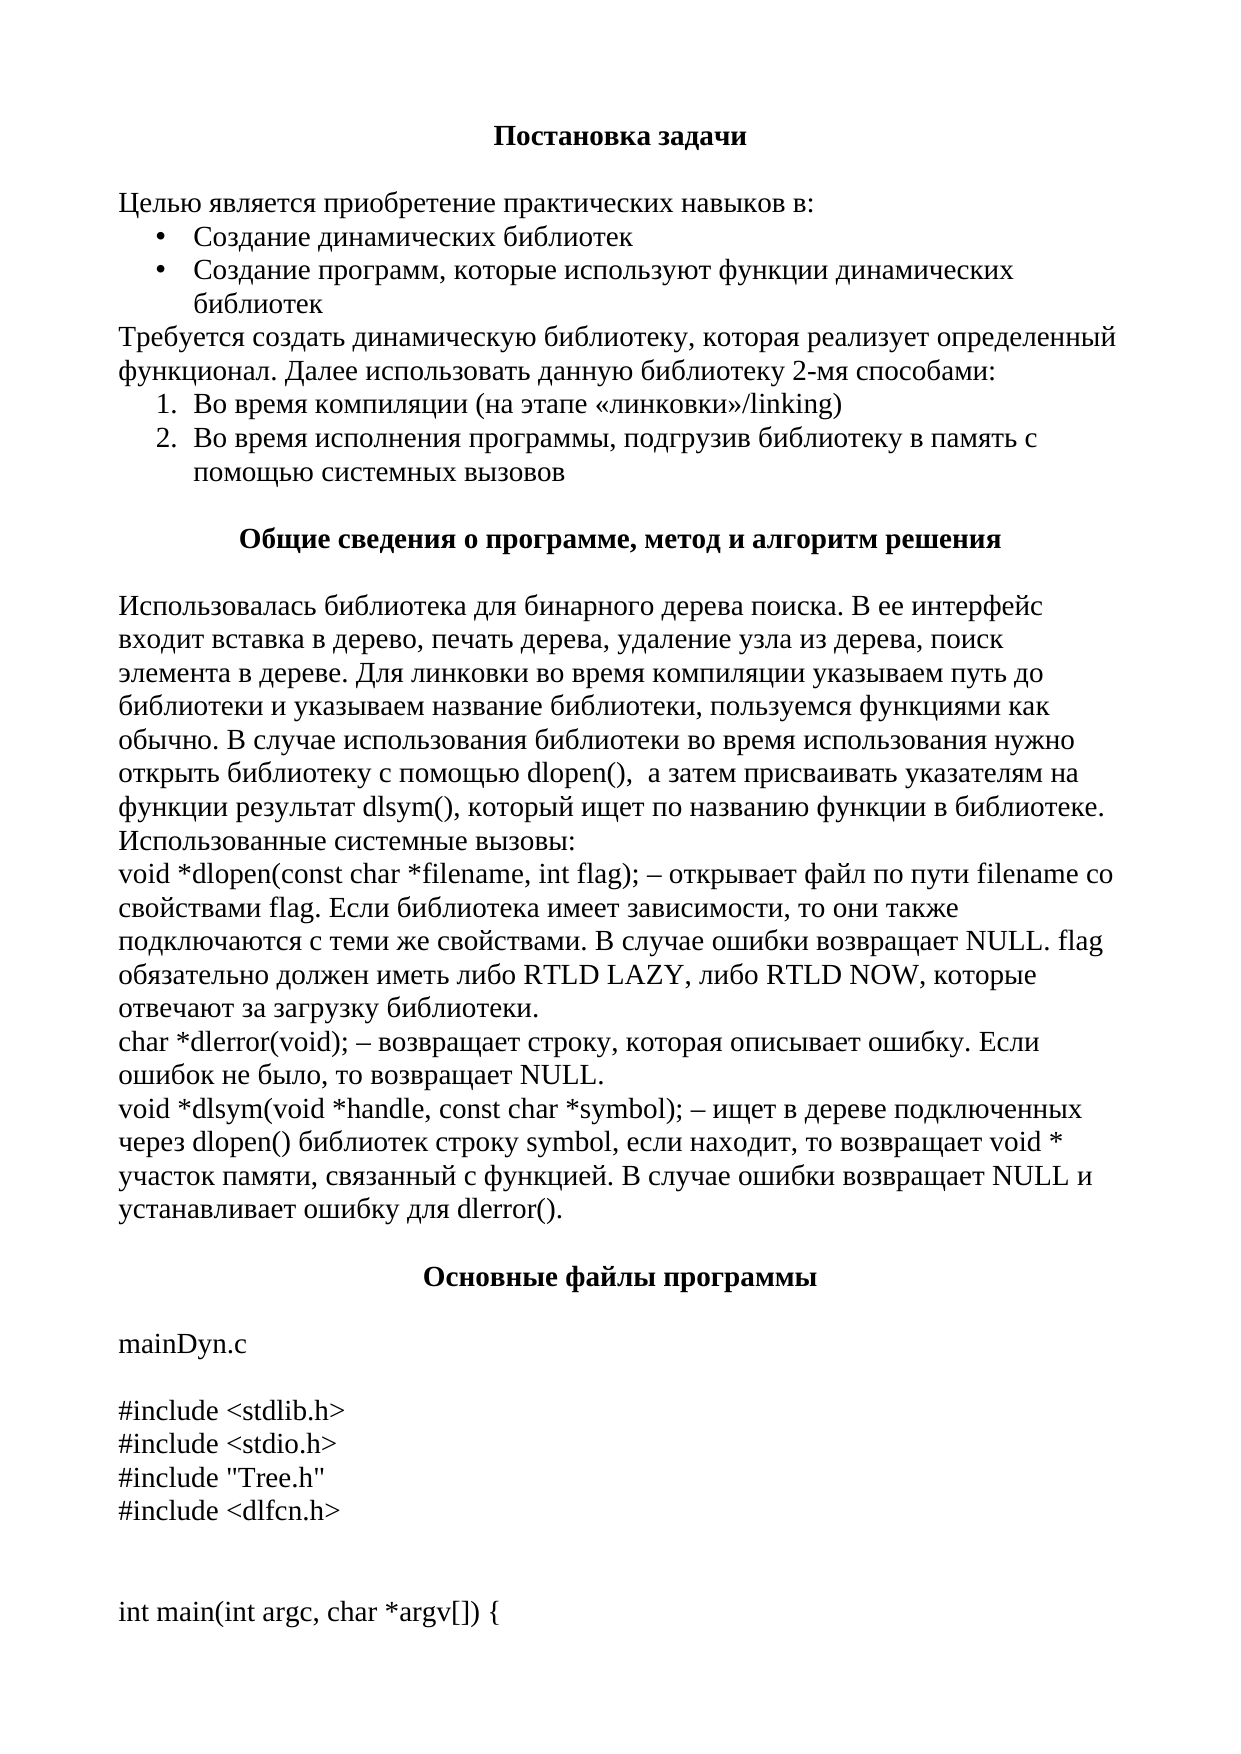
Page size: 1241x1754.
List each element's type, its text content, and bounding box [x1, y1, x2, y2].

text #include "Tree.h" [118, 1460, 1122, 1493]
text Использовалась библиотека для бинарного дерева поиска. В ее интерфейс входит вставка в дерево, печать дерева, удаление узла из дерева, поиск элемента в дереве. Для линковки во время компиляции указываем путь до библиотеки и указываем название библиотеки, пользуемся функциями как обычно. В случае использования библиотеки во время использования нужно открыть библиотеку с помощью dlopen(), а затем присваивать указателям на функции результат dlsym(), который ищет по названию функции в библиотеке. Использованные системные вызовы: [118, 588, 1122, 856]
text Целью является приобретение практических навыков в: [118, 185, 1122, 219]
text #include <stdio.h> [118, 1426, 1122, 1460]
list Создание программ, которые используют функции динамических библиотек [156, 252, 1122, 319]
text int main(int argc, char *argv[]) { [118, 1594, 1122, 1628]
list Во время исполнения программы, подгрузив библиотеку в память с помощью системных вызовов [156, 420, 1122, 487]
text Основные файлы программы [118, 1259, 1122, 1292]
text char *dlerror(void); – возвращает строку, которая описывает ошибку. Если ошибок не было, то возвращает NULL. [118, 1024, 1122, 1091]
list Во время компиляции (на этапе «линковки»/linking) [156, 387, 1122, 420]
text #include <dlfcn.h> [118, 1493, 1122, 1527]
text Общие сведения о программе, метод и алгоритм решения [118, 521, 1122, 554]
text #include <stdlib.h> [118, 1393, 1122, 1426]
list Создание динамических библиотек [156, 219, 1122, 252]
text Постановка задачи [118, 118, 1122, 152]
text void *dlopen(const char *filename, int flag); – открывает файл по пути filename co свойствами flag. Если библиотека имеет зависимости, то они также подключаются с теми же свойствами. В случае ошибки возвращает NULL. flag обязательно должен иметь либо RTLD LAZY, либо RTLD NOW, которые отвечают за загрузку библиотеки. [118, 856, 1122, 1024]
text mainDyn.c [118, 1326, 1122, 1359]
text void *dlsym(void *handle, const char *symbol); – ищет в дереве подключенных через dlopen() библиотек строку symbol, если находит, то возвращает void * участок памяти, связанный с функцией. В случае ошибки возвращает NULL и устанавливает ошибку для dlerror(). [118, 1091, 1122, 1225]
text Требуется создать динамическую библиотеку, которая реализует определенный функционал. Далее использовать данную библиотеку 2-мя способами: [118, 319, 1122, 387]
